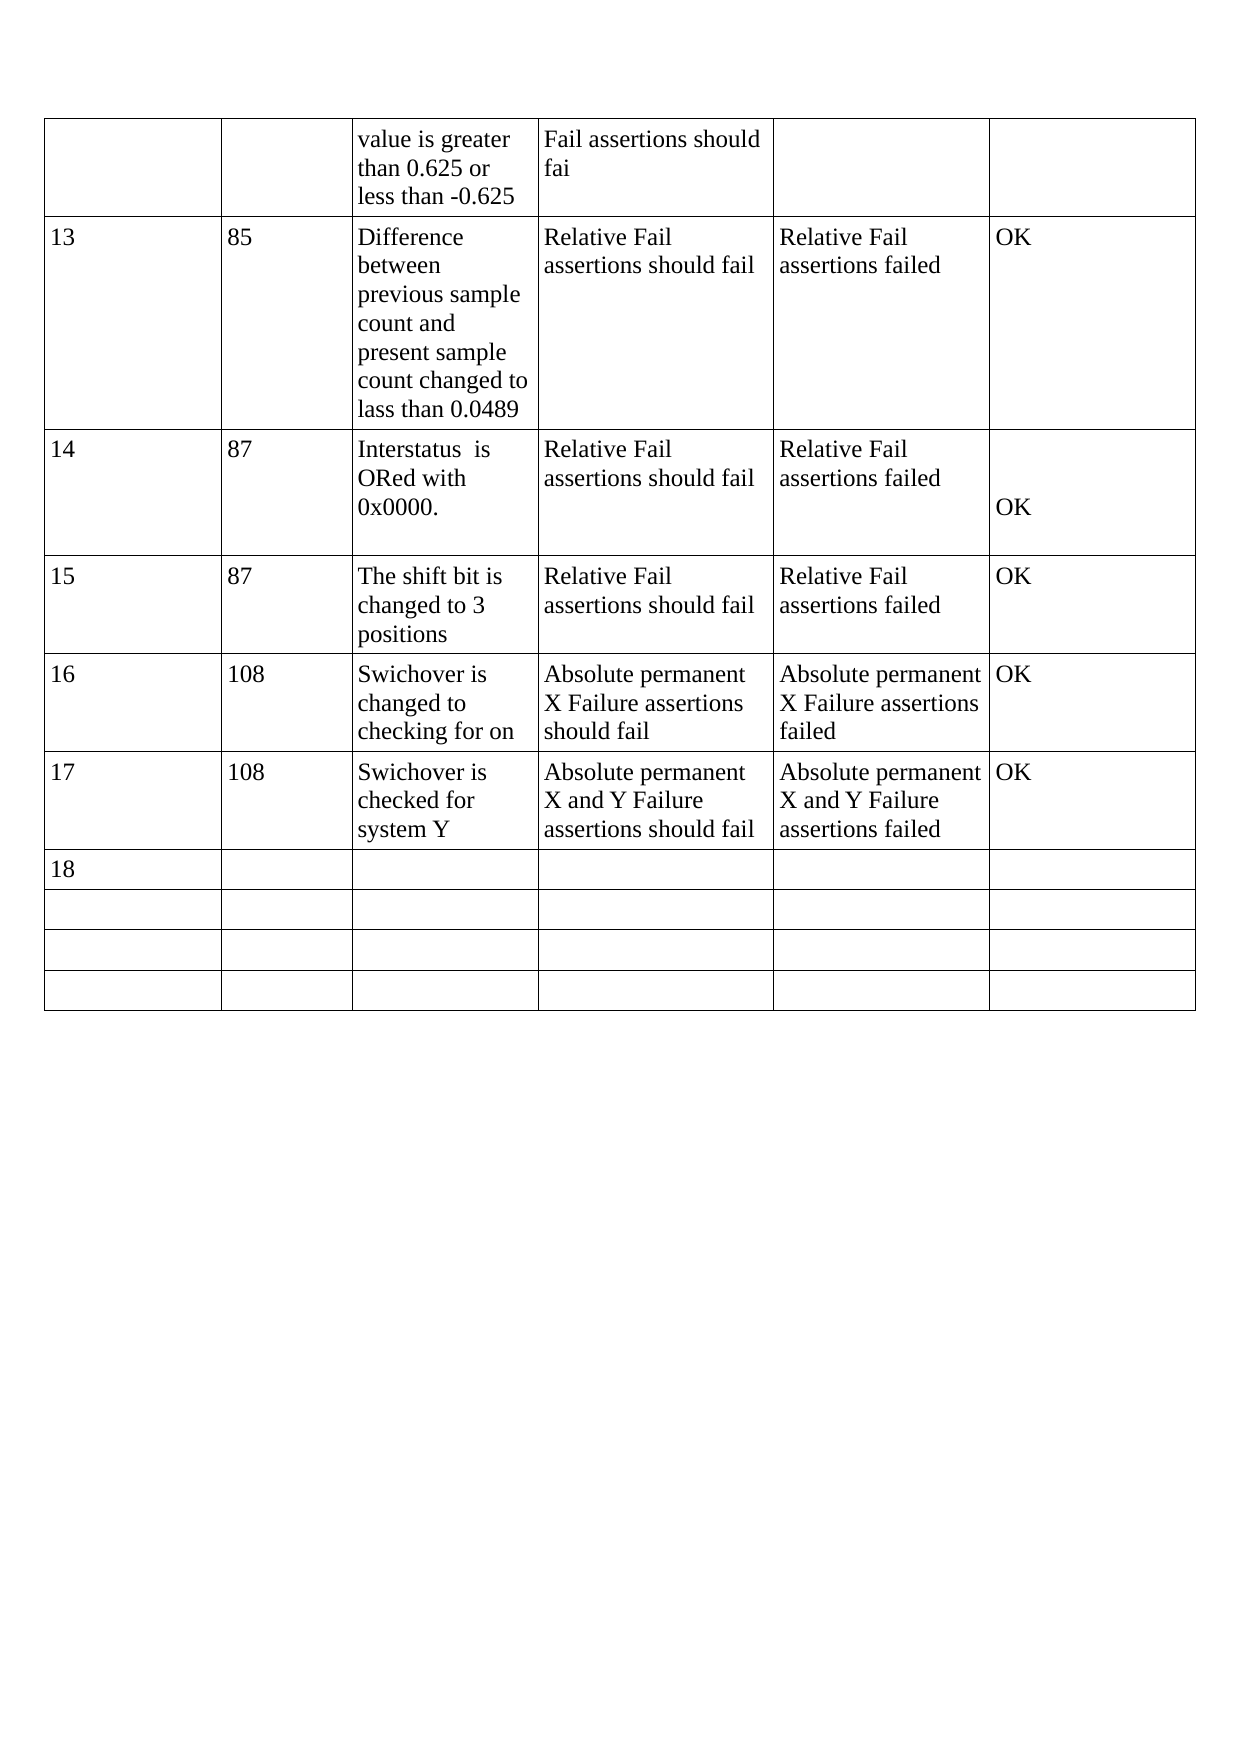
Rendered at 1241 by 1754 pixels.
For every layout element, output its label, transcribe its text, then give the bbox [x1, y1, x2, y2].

table_cell [990, 930, 1195, 970]
table_cell [539, 971, 773, 1010]
table_cell 108 [222, 752, 352, 849]
table_cell Absolute permanent X and Y Failure assertions should fail [539, 752, 773, 849]
table_cell [774, 850, 989, 889]
table_cell Relative Fail assertions should fail [539, 430, 773, 555]
table_cell 85 [222, 217, 352, 429]
table_cell 87 [222, 556, 352, 653]
table_cell [539, 850, 773, 889]
table_cell 18 [45, 850, 221, 889]
table_cell Relative Fail assertions failed [774, 430, 989, 555]
table_cell [990, 890, 1195, 929]
table_cell 108 [222, 654, 352, 751]
table_cell OK [990, 556, 1195, 653]
table_cell Swichover is checked for system Y [353, 752, 538, 849]
table_cell OK [990, 752, 1195, 849]
table_cell [222, 119, 352, 216]
table_cell [539, 890, 773, 929]
table_cell Relative Fail assertions should fail [539, 217, 773, 429]
table_cell Absolute permanent X and Y Failure assertions failed [774, 752, 989, 849]
table_cell [222, 890, 352, 929]
table_cell [990, 850, 1195, 889]
table_cell OK [990, 430, 1195, 555]
table_cell [222, 850, 352, 889]
table_cell [353, 890, 538, 929]
table_cell [990, 971, 1195, 1010]
table_cell Relative Fail assertions failed [774, 217, 989, 429]
table_cell value is greater than 0.625 or less than -0.625 [353, 119, 538, 216]
table_cell [45, 930, 221, 970]
table_cell [774, 930, 989, 970]
table_cell [774, 119, 989, 216]
table_cell Relative Fail assertions should fail [539, 556, 773, 653]
table_cell [990, 119, 1195, 216]
table_cell Absolute permanent X Failure assertions should fail [539, 654, 773, 751]
table_cell [353, 971, 538, 1010]
table_cell 13 [45, 217, 221, 429]
table_cell The shift bit is changed to 3 positions [353, 556, 538, 653]
table_cell Relative Fail assertions failed [774, 556, 989, 653]
table_cell 15 [45, 556, 221, 653]
table_cell [45, 890, 221, 929]
table_cell [774, 890, 989, 929]
table_cell 14 [45, 430, 221, 555]
table_cell [222, 930, 352, 970]
table_cell [45, 971, 221, 1010]
table_cell Fail assertions should fai [539, 119, 773, 216]
table_cell Absolute permanent X Failure assertions failed [774, 654, 989, 751]
table_cell OK [990, 217, 1195, 429]
table_cell [353, 930, 538, 970]
table_cell [774, 971, 989, 1010]
table_cell [539, 930, 773, 970]
table_cell 17 [45, 752, 221, 849]
table_cell Interstatus is ORed with 0x0000. [353, 430, 538, 555]
table_cell [222, 971, 352, 1010]
table_cell [353, 850, 538, 889]
table_cell OK [990, 654, 1195, 751]
table_cell [45, 119, 221, 216]
table_cell Difference between previous sample count and present sample count changed to lass than 0.0489 [353, 217, 538, 429]
table_cell 16 [45, 654, 221, 751]
table_cell 87 [222, 430, 352, 555]
table_cell Swichover is changed to checking for on [353, 654, 538, 751]
